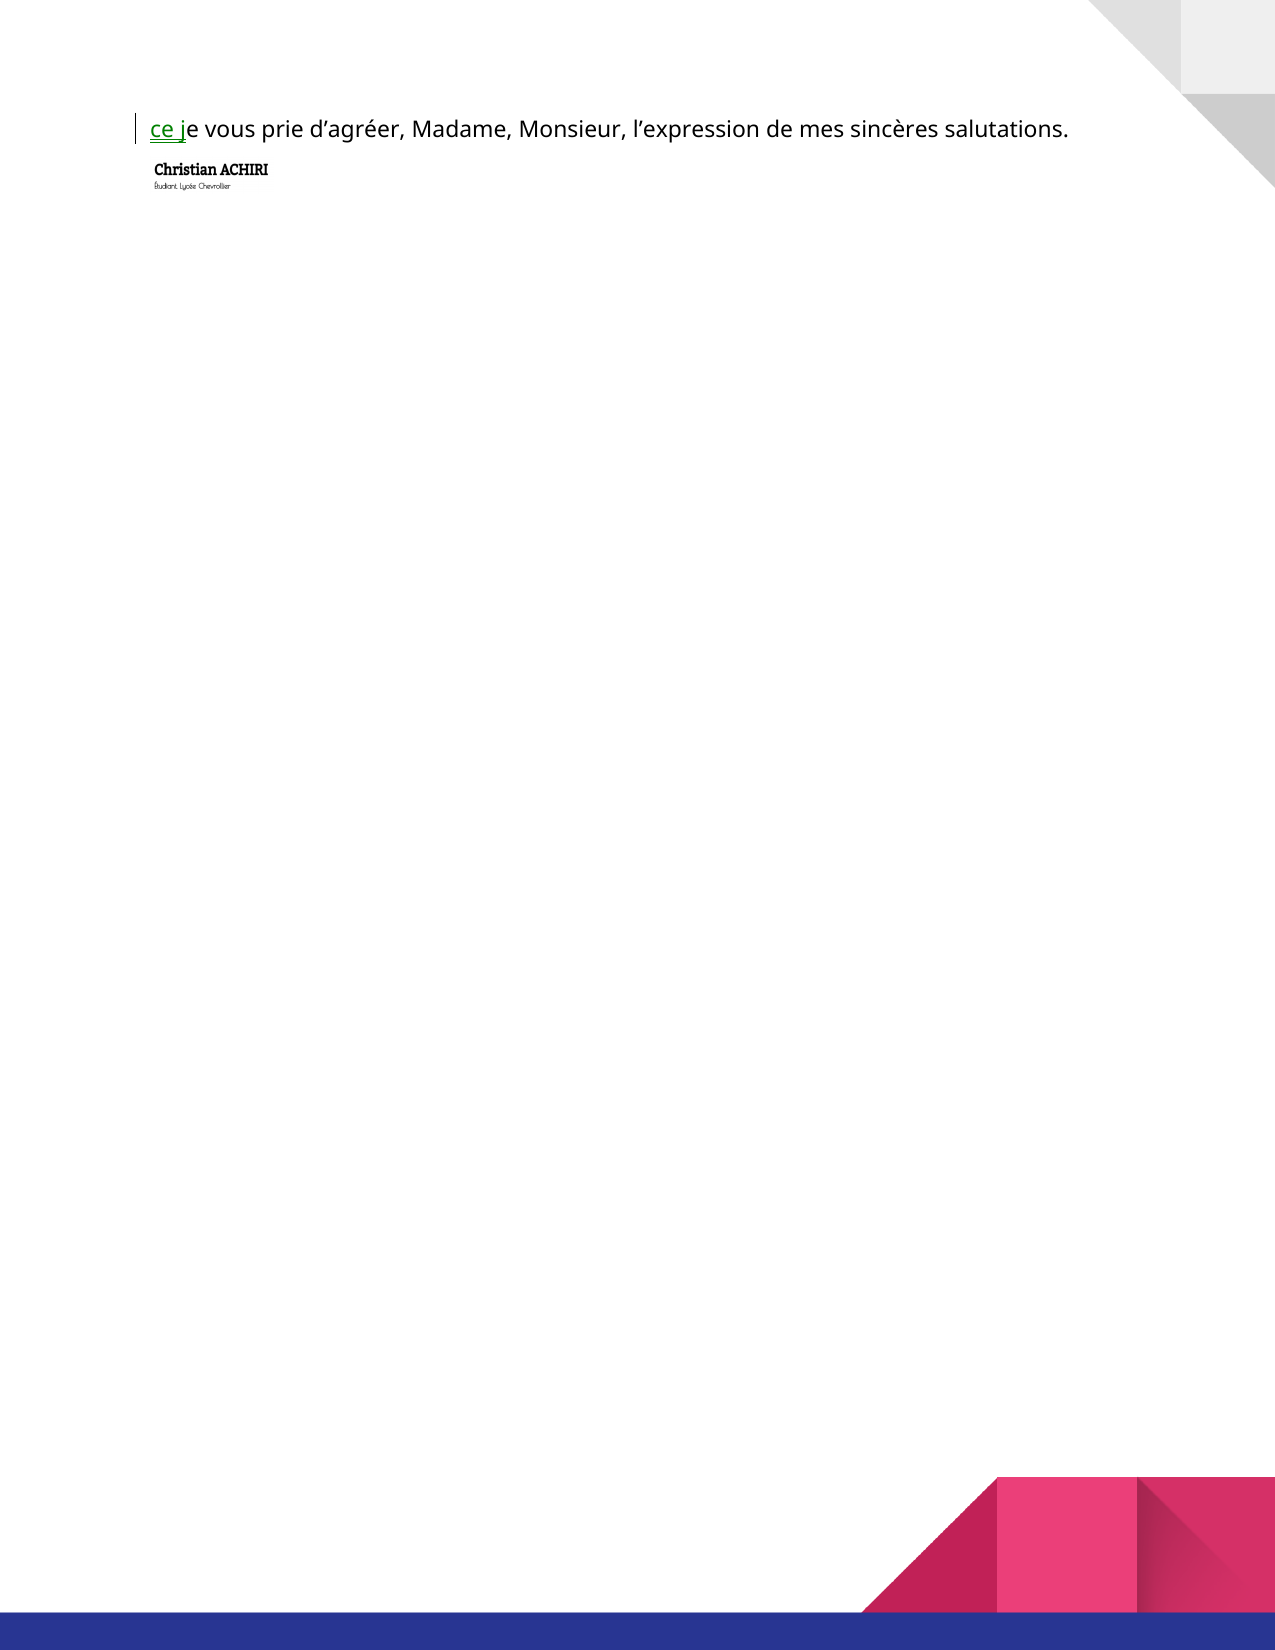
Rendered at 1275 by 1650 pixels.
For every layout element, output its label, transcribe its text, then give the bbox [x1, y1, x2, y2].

picture [0, 1475, 1275, 1650]
text ce je vous prie d’agréer, Madame, Monsieur, l’expression de mes sincères salutations. [150, 112, 1125, 194]
picture [150, 156, 274, 194]
picture [1087, 0, 1275, 188]
